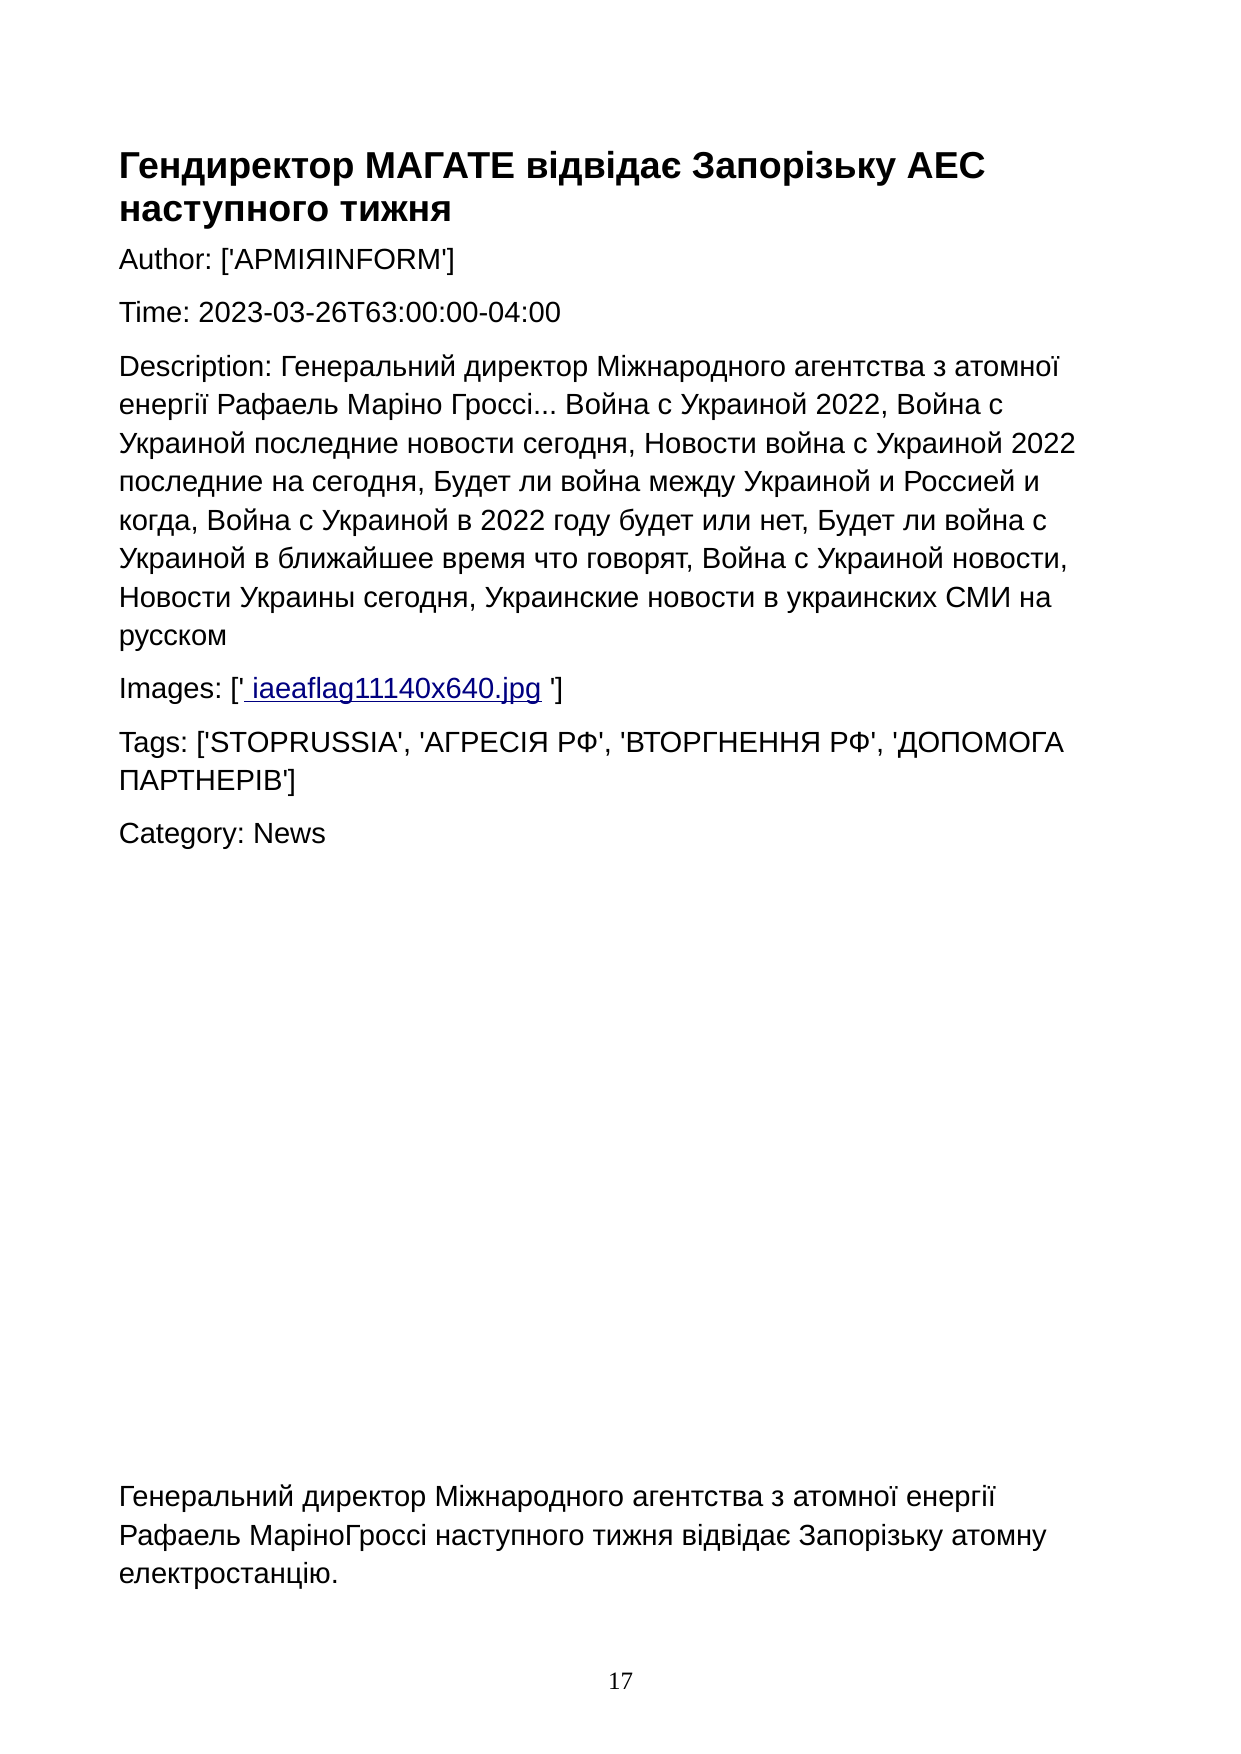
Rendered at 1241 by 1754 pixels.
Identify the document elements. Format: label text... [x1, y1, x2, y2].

text Category: News [118, 816, 1122, 850]
text Author: ['АРМІЯINFORM'] [118, 242, 1122, 276]
text Time: 2023-03-26T63:00:00-04:00 [118, 295, 1122, 329]
subtitle Гендиректор МАГАТЕ відвідає Запорізьку АЕС наступного тижня [118, 143, 1122, 230]
text Images: [' iaeaflag11140x640.jpg '] [118, 671, 1122, 705]
text Description: Генеральний директор Міжнародного агентства з атомної енергії Рафаель Маріно Гроссі... Война с Украиной 2022, Война с Украиной последние новости сегодня, Новости война с Украиной 2022 последние на сегодня, Будет ли война между Украиной и Россией и когда, Война с Украиной в 2022 году будет или нет, Будет ли война с Украиной в ближайшее время что говорят, Война с Украиной новости, Новости Украины сегодня, Украинские новости в украинских СМИ на русском [118, 348, 1122, 652]
text Генеральний директор Міжнародного агентства з атомної енергії Рафаель МаріноГроссі наступного тижня відвідає Запорізьку атомну електростанцію. [118, 1479, 1122, 1590]
text Tags: ['STOPRUSSIA', 'АГРЕСІЯ РФ', 'ВТОРГНЕННЯ РФ', 'ДОПОМОГА ПАРТНЕРІВ'] [118, 724, 1122, 797]
